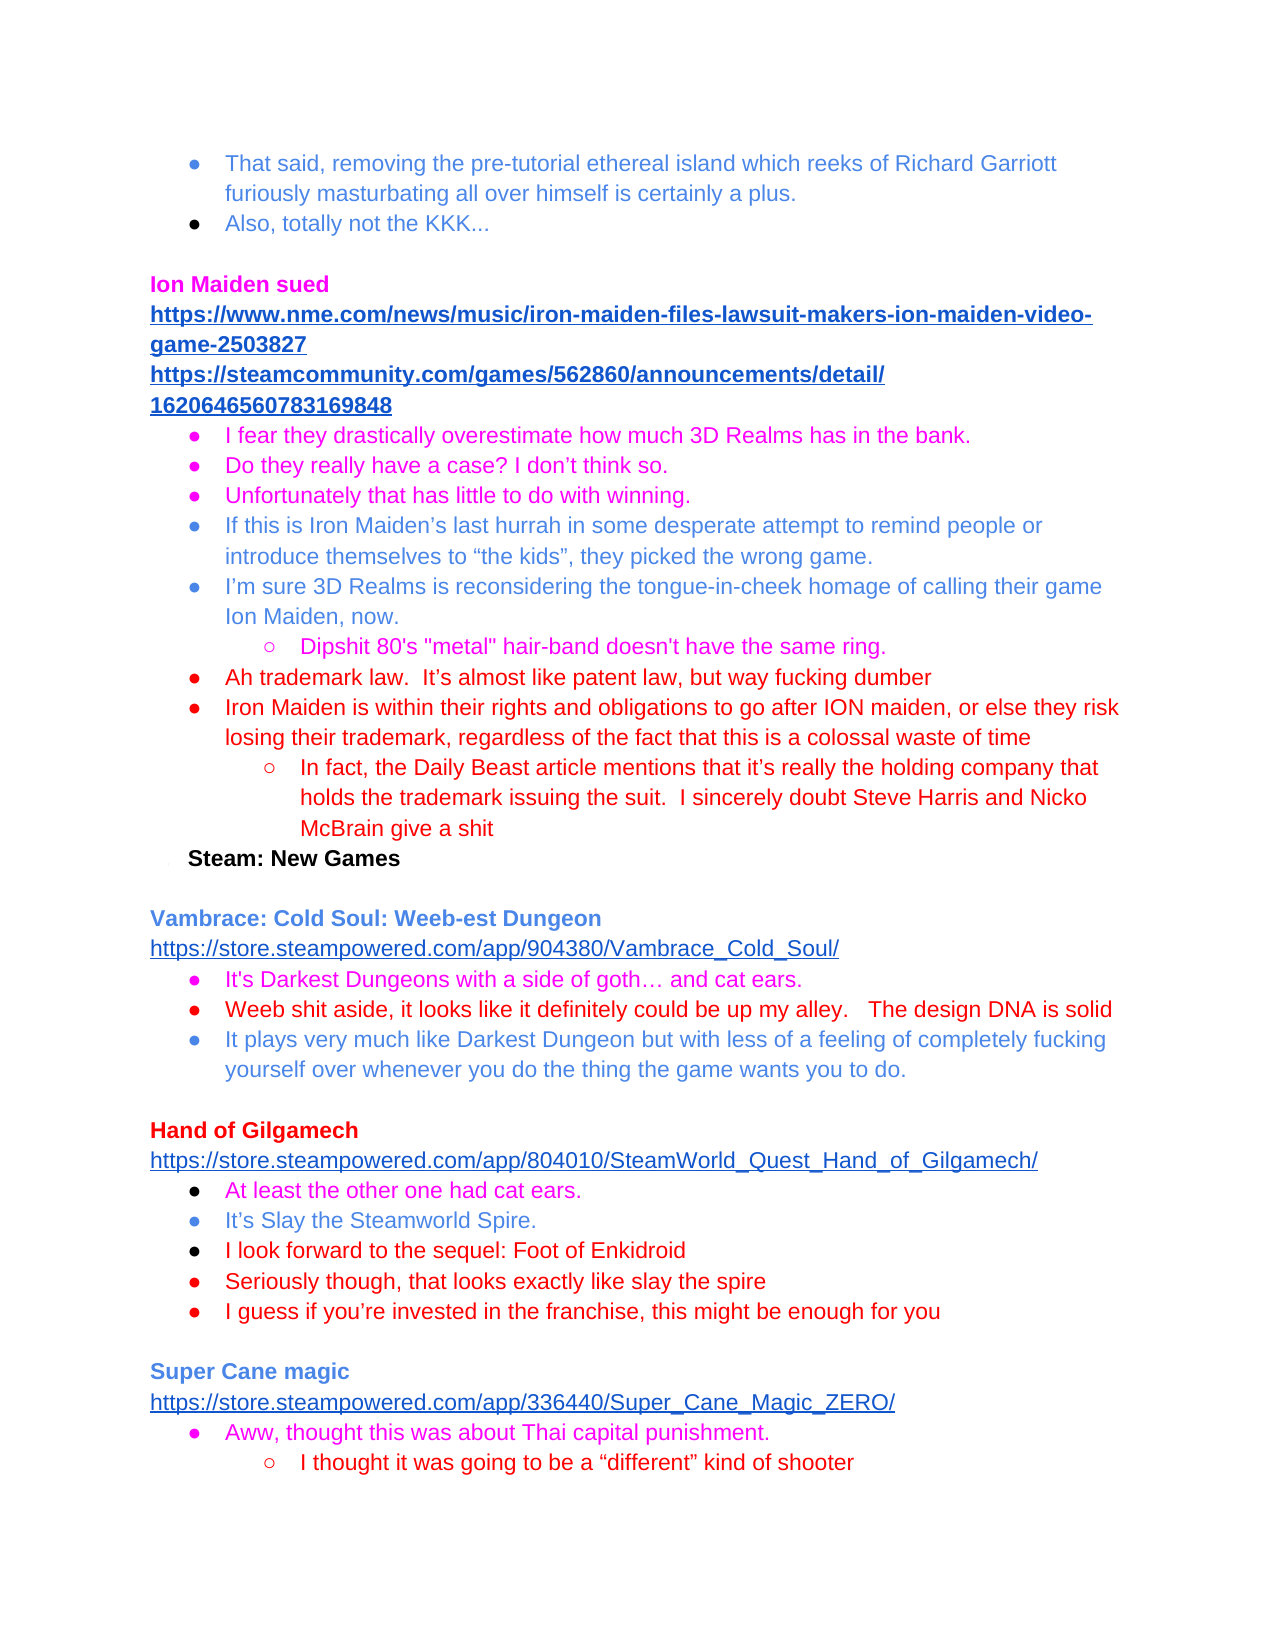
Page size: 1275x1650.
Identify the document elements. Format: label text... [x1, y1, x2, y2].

list If this is Iron Maiden’s last hurrah in some desperate attempt to remind people or introduce themselves to “the kids”, they picked the wrong game. [187, 512, 1125, 569]
list I thought it was going to be a “different” kind of shooter [262, 1449, 1125, 1475]
list I look forward to the sequel: Foot of Enkidroid [187, 1237, 1125, 1264]
list Ah trademark law. It’s almost like patent law, but way fucking dumber [187, 663, 1125, 690]
list Aww, thought this was about Thai capital punishment. [187, 1419, 1125, 1445]
text https://store.steampowered.com/app/904380/Vambrace_Cold_Soul/ [150, 935, 1125, 962]
list Weeb shit aside, it looks like it definitely could be up my alley. The design DNA is solid [187, 996, 1125, 1022]
list It's Darkest Dungeons with a side of goth… and cat ears. [187, 966, 1125, 992]
text https://store.steampowered.com/app/804010/SteamWorld_Quest_Hand_of_Gilgamech/ [150, 1147, 1125, 1173]
text Ion Maiden sued [150, 271, 1125, 297]
text Super Cane magic [150, 1358, 1125, 1385]
list Also, totally not the KKK... [187, 210, 1125, 237]
list At least the other one had cat ears. [187, 1177, 1125, 1203]
list Iron Maiden is within their rights and obligations to go after ION maiden, or else they risk losing their trademark, regardless of the fact that this is a colossal waste of time [187, 694, 1125, 750]
text Steam: New Games [150, 845, 1125, 871]
list I’m sure 3D Realms is reconsidering the tongue-in-cheek homage of calling their game Ion Maiden, now. [187, 573, 1125, 629]
text https://store.steampowered.com/app/336440/Super_Cane_Magic_ZERO/ [150, 1388, 1125, 1415]
list Seriously though, that looks exactly like slay the spire [187, 1268, 1125, 1294]
text https://steamcommunity.com/games/562860/announcements/detail/1620646560783169848 [150, 361, 1125, 418]
text Vambrace: Cold Soul: Weeb-est Dungeon [150, 905, 1125, 932]
list Dipshit 80's "metal" hair-band doesn't have the same ring. [262, 633, 1125, 660]
list In fact, the Daily Beast article mentions that it’s really the holding company that holds the trademark issuing the suit. I sincerely doubt Steve Harris and Nicko McBrain give a shit [262, 754, 1125, 841]
list That said, removing the pre-tutorial ethereal island which reeks of Richard Garriott furiously masturbating all over himself is certainly a plus. [187, 150, 1125, 207]
list Do they really have a case? I don’t think so. [187, 452, 1125, 478]
list I fear they drastically overestimate how much 3D Realms has in the bank. [187, 422, 1125, 448]
list It plays very much like Darkest Dungeon but with less of a feeling of completely fucking yourself over whenever you do the thing the game wants you to do. [187, 1026, 1125, 1083]
list I guess if you’re invested in the franchise, this might be enough for you [187, 1298, 1125, 1324]
list It’s Slay the Steamworld Spire. [187, 1207, 1125, 1234]
text Hand of Gilgamech [150, 1117, 1125, 1143]
list Unfortunately that has little to do with winning. [187, 482, 1125, 509]
text https://www.nme.com/news/music/iron-maiden-files-lawsuit-makers-ion-maiden-video-game-2503827 [150, 301, 1125, 358]
